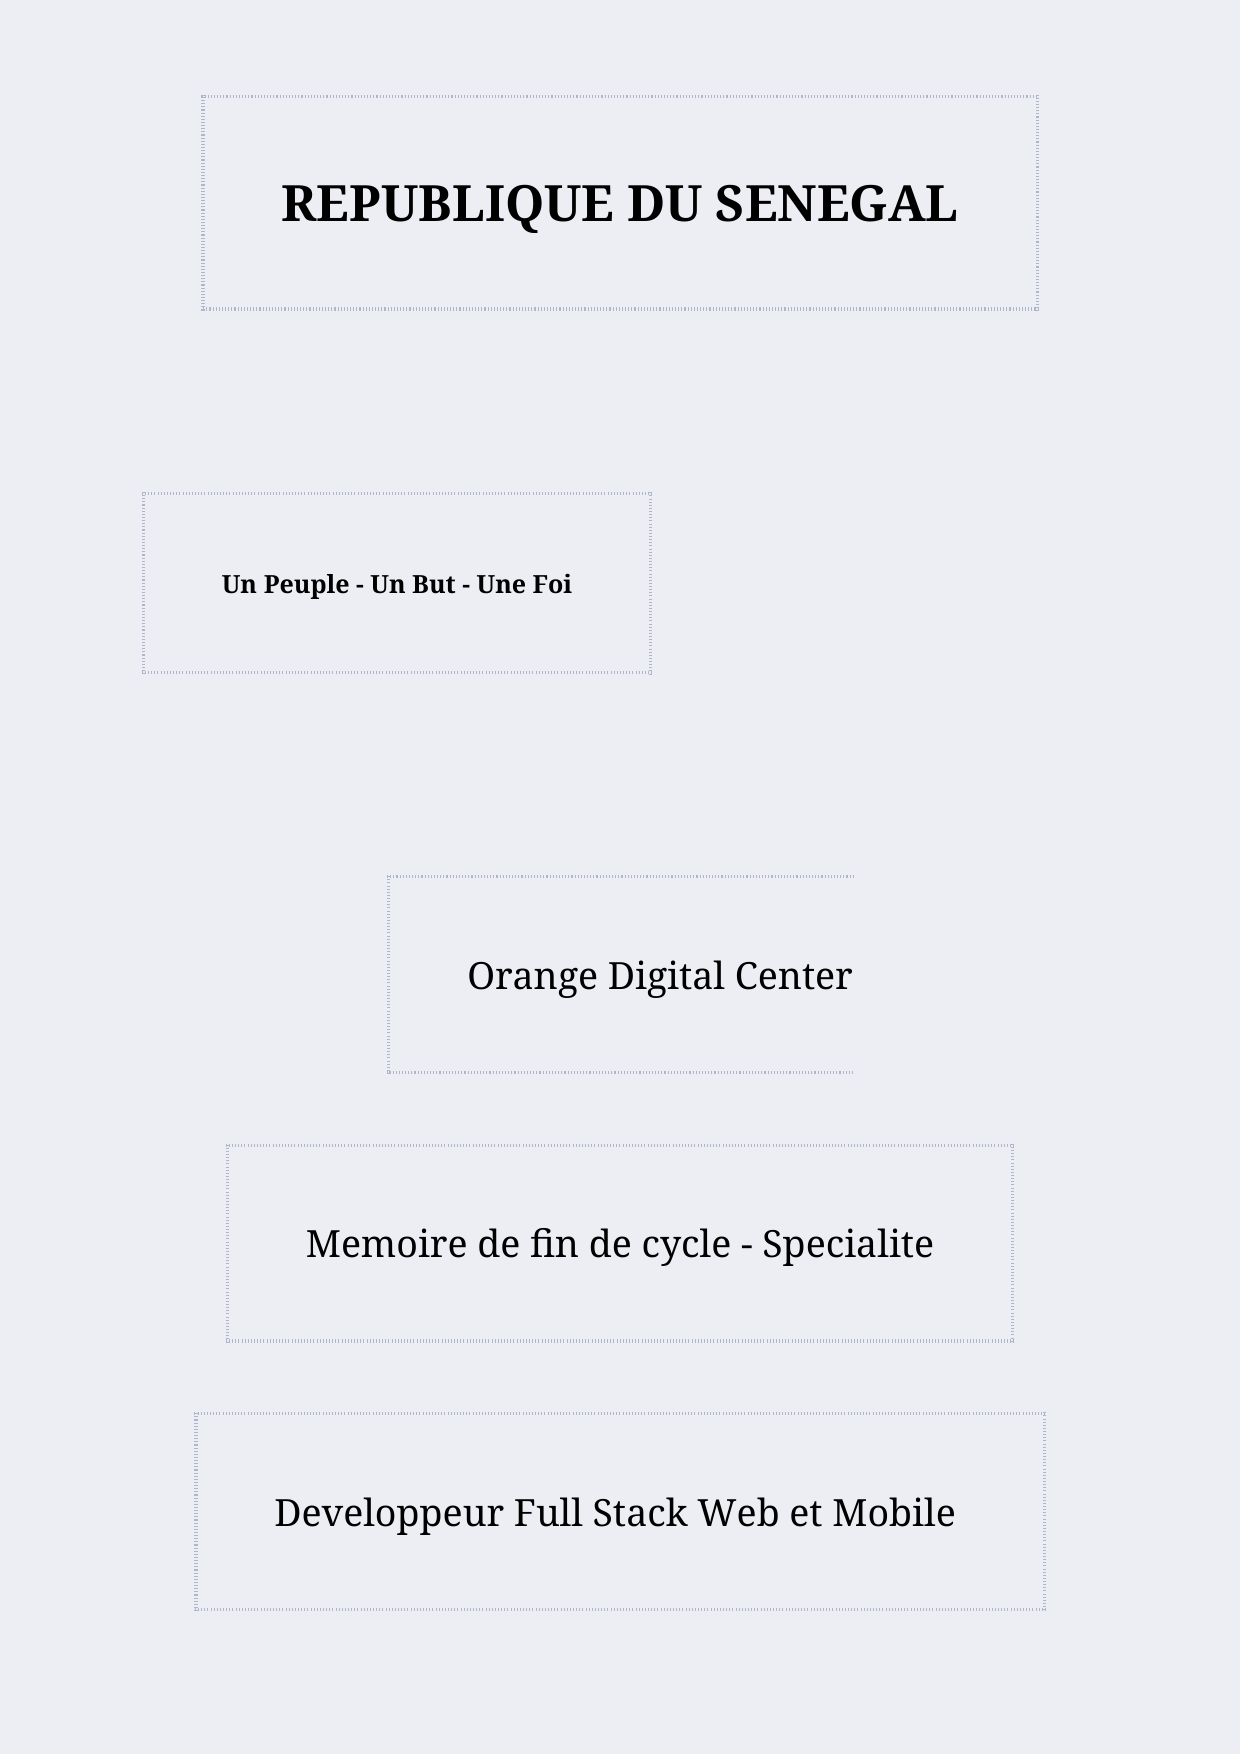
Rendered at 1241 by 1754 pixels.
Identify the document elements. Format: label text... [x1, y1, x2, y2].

text Un Peuple - Un But - Une Foi [142, 492, 1098, 674]
text REPUBLIQUE DU SENEGAL [142, 94, 1098, 311]
text Orange Digital Center Memoire de fin de cycle - Specialite Developpeur Full Stack Web et Mobile [142, 875, 1098, 1611]
